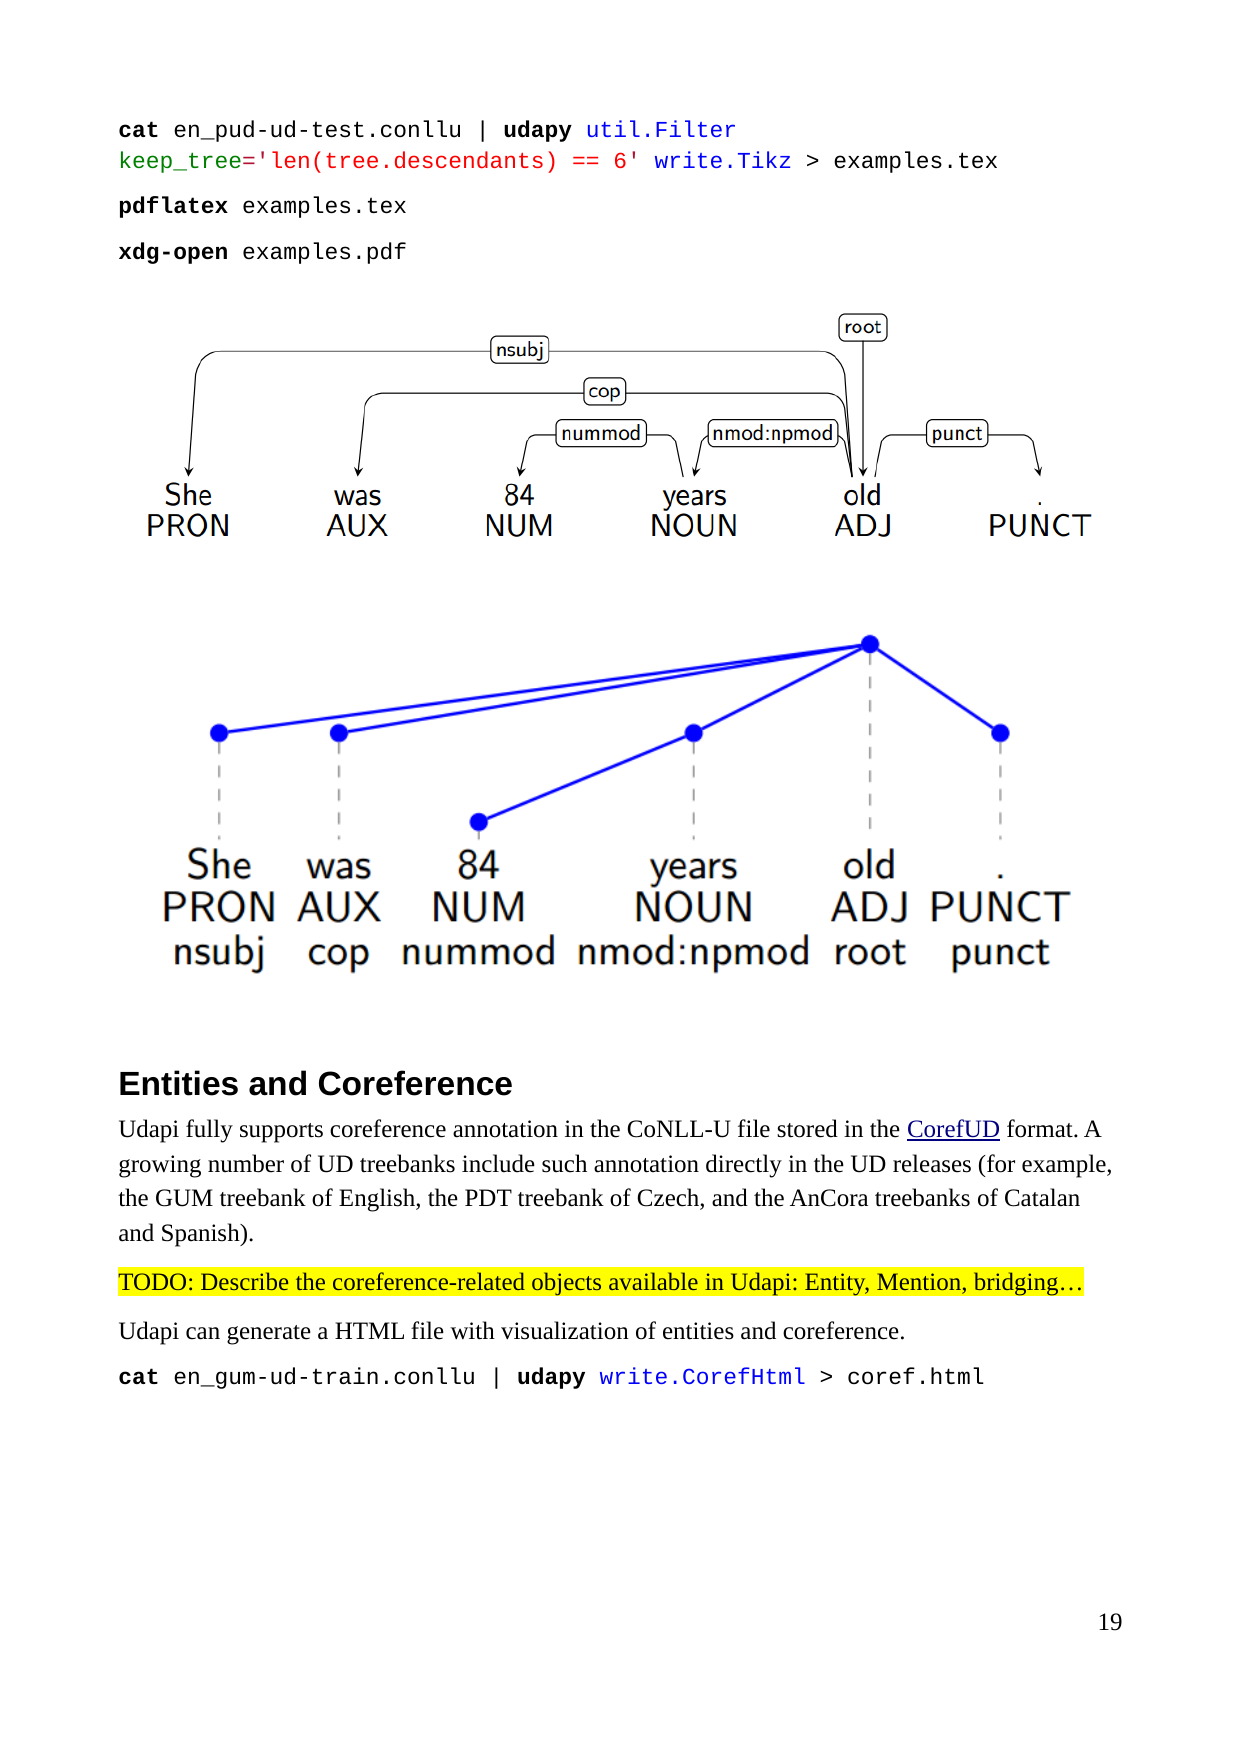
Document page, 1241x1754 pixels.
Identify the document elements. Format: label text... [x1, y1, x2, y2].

text TODO: Describe the coreference-related objects available in Udapi: Entity, Mention, bridging… [118, 1267, 1122, 1296]
text cat en_pud-ud-test.conllu | udapy util.Filter keep_tree='len(tree.descendants) == 6' write.Tikz > examples.tex [118, 118, 1122, 175]
text xdg-open examples.pdf [118, 240, 1122, 266]
text cat en_gum-ud-train.conllu | udapy write.CorefHtml > coref.html [118, 1365, 1122, 1391]
subtitle Entities and Coreference [118, 1063, 1122, 1102]
text Udapi fully supports coreference annotation in the CoNLL-U file stored in the CorefUD format. A growing number of UD treebanks include such annotation directly in the UD releases (for example, the GUM treebank of English, the PDT treebank of Czech, and the AnCora treebanks of Catalan and Spanish). [118, 1114, 1122, 1247]
text pdflatex examples.tex [118, 195, 1122, 221]
picture [118, 286, 1123, 573]
text Udapi can generate a HTML file with visualization of entities and coreference. [118, 1316, 1122, 1345]
picture [118, 592, 1123, 1023]
